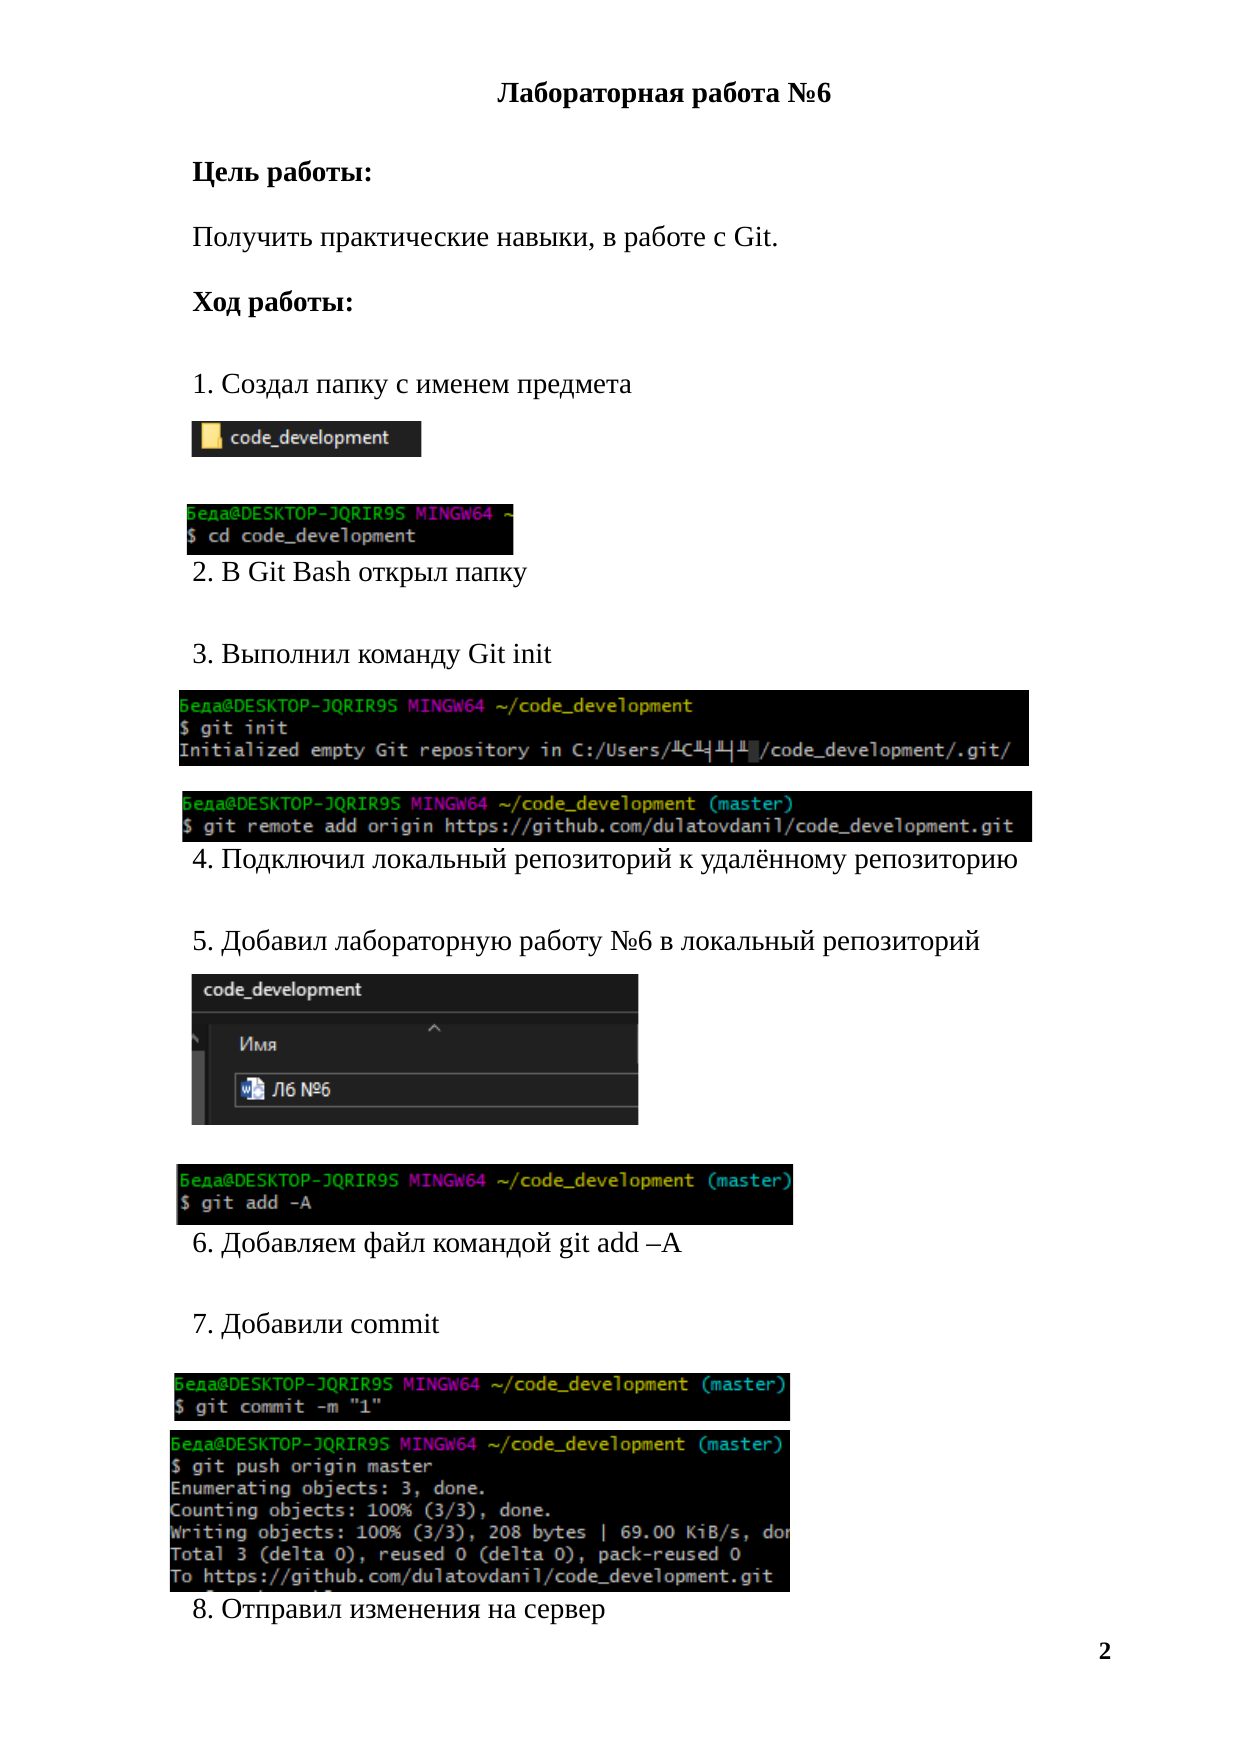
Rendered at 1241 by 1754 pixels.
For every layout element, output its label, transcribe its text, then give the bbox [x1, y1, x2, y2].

text 2. В Git Bash открыл папку [118, 448, 1122, 588]
text 8. Отправил изменения на сервер [118, 1388, 1122, 1625]
text Ход работы: [118, 284, 1122, 318]
text 1. Создал папку с именем предмета [118, 366, 1122, 399]
text Цель работы: [118, 154, 1122, 188]
text 7. Добавили commit [118, 1307, 1122, 1340]
subtitle Лабораторная работа №6 [118, 75, 1122, 108]
text 4. Подключил локальный репозиторий к удалённому репозиторию [118, 717, 1122, 875]
text 5. Добавил лабораторную работу №6 в локальный репозиторий [118, 923, 1122, 956]
text 3. Выполнил команду Git init [118, 636, 1122, 669]
text 6. Добавляем файл командой git add –A [118, 1004, 1122, 1258]
text Получить практические навыки, в работе с Git. [118, 219, 1122, 253]
